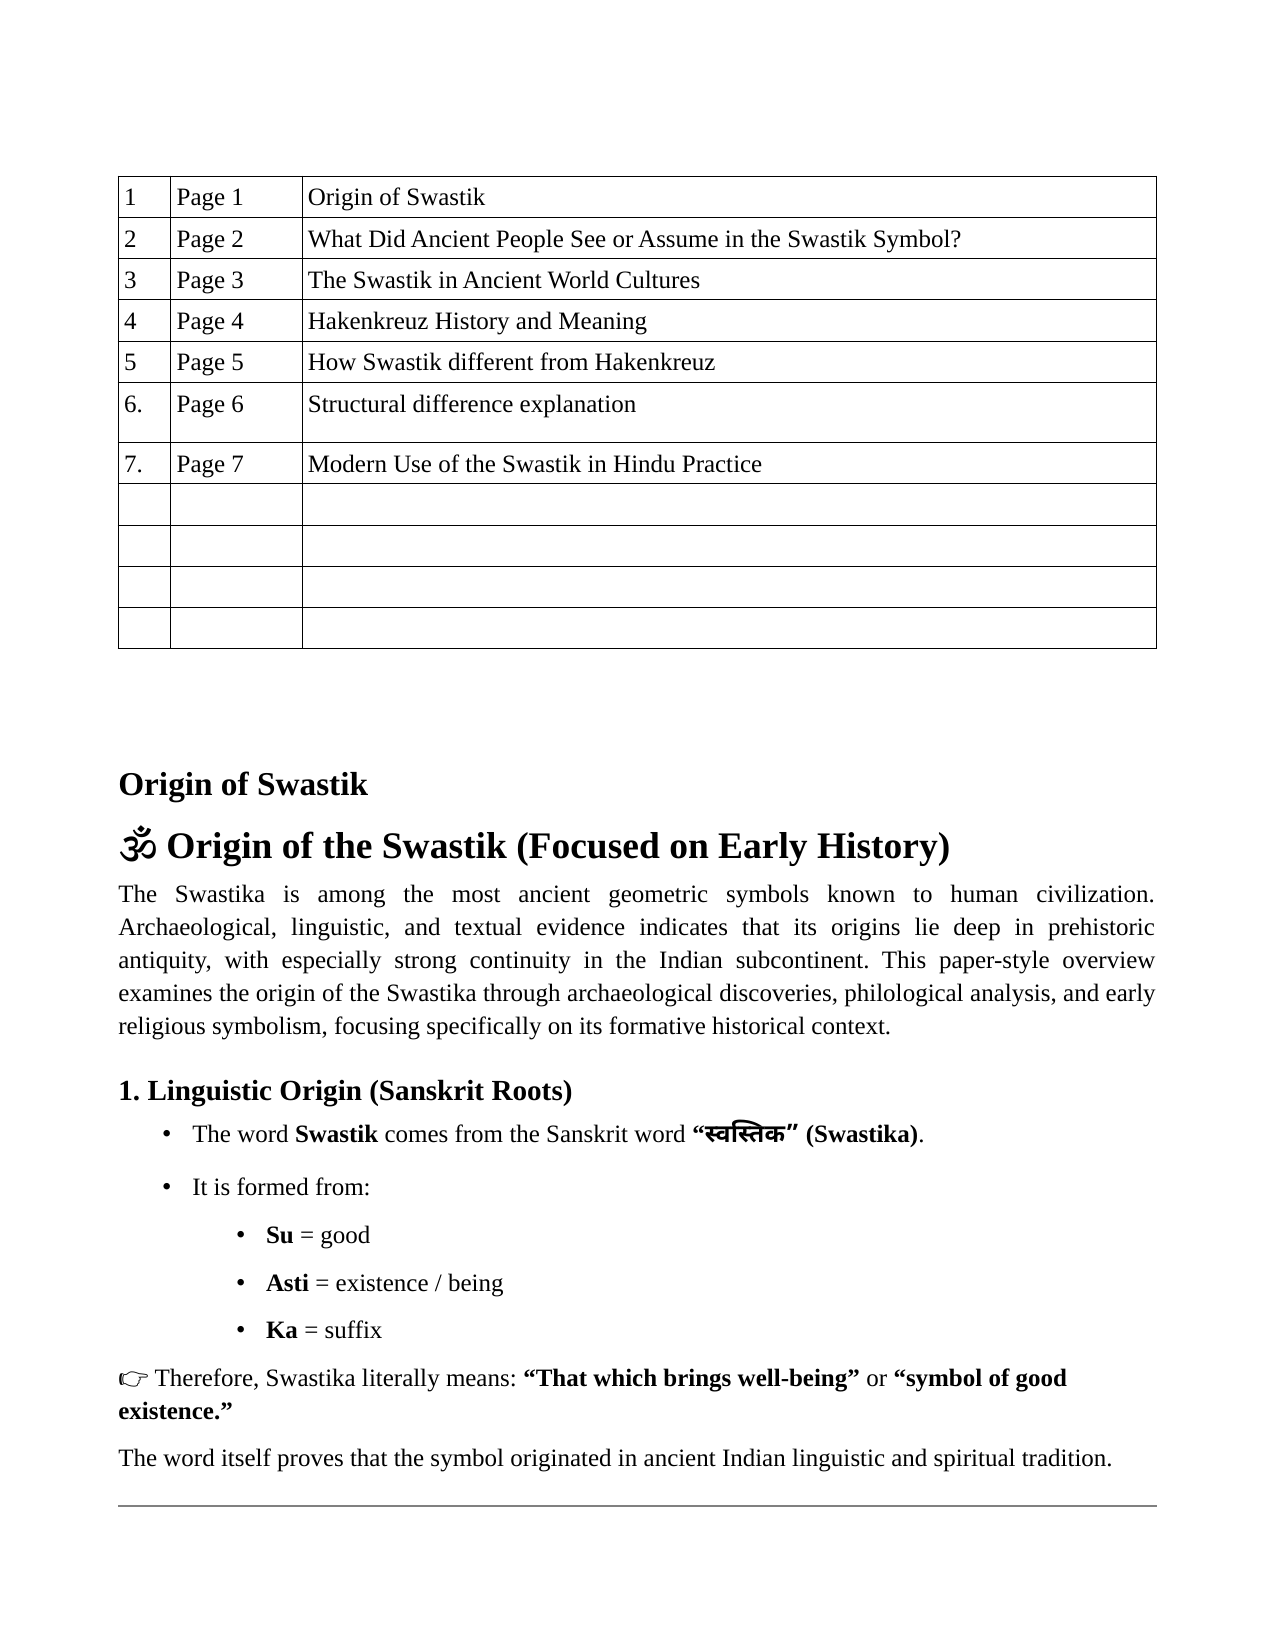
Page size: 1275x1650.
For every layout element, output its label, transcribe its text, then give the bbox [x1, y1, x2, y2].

table_cell [303, 526, 1156, 566]
subtitle 🕉 Origin of the Swastik (Focused on Early History) [118, 823, 1157, 867]
table_cell Page 3 [171, 259, 302, 299]
text Origin of Swastik [118, 764, 1157, 803]
subtitle 1️. Linguistic Origin (Sanskrit Roots) [118, 1073, 1157, 1107]
table_cell Hakenkreuz History and Meaning [303, 300, 1156, 341]
table_cell Page 4 [171, 300, 302, 341]
text The Swastika is among the most ancient geometric symbols known to human civilization. Archaeological, linguistic, and textual evidence indicates that its origins lie deep in prehistoric antiquity, with especially strong continuity in the Indian subcontinent. This paper-style overview examines the origin of the Swastika through archaeological discoveries, philological analysis, and early religious symbolism, focusing specifically on its formative historical context. [118, 879, 1157, 1040]
table_cell Structural difference explanation [303, 383, 1156, 442]
table_cell [119, 567, 170, 607]
table_cell [171, 526, 302, 566]
text The word itself proves that the symbol originated in ancient Indian linguistic and spiritual tradition. [118, 1443, 1157, 1472]
table_cell Page 6 [171, 383, 302, 442]
table_cell 4 [119, 300, 170, 341]
table_cell [119, 608, 170, 648]
table_cell 7. [119, 443, 170, 483]
list Su = good [236, 1220, 1157, 1249]
text 👉 Therefore, Swastika literally means: “That which brings well-being” or “symbol of good existence.” [118, 1363, 1157, 1425]
table_cell 3 [119, 259, 170, 299]
table_cell Page 5 [171, 342, 302, 382]
table_cell The Swastik in Ancient World Cultures [303, 259, 1156, 299]
table_header 1 [119, 177, 170, 217]
table_cell Page 7 [171, 443, 302, 483]
table_cell [171, 484, 302, 524]
list Ka = suffix [236, 1315, 1157, 1344]
table_header Origin of Swastik [303, 177, 1156, 217]
table_cell 6. [119, 383, 170, 442]
table_cell 5 [119, 342, 170, 382]
table_cell Modern Use of the Swastik in Hindu Practice [303, 443, 1156, 483]
table_header Page 1 [171, 177, 302, 217]
table_cell [303, 484, 1156, 524]
table_cell [303, 608, 1156, 648]
table_cell [171, 567, 302, 607]
table_cell [119, 484, 170, 524]
list It is formed from: [162, 1172, 1157, 1201]
table_cell Page 2 [171, 218, 302, 258]
table_cell What Did Ancient People See or Assume in the Swastik Symbol? [303, 218, 1156, 258]
list Asti = existence / being [236, 1268, 1157, 1296]
table_cell [119, 526, 170, 566]
table_cell How Swastik different from Hakenkreuz [303, 342, 1156, 382]
table_cell [303, 567, 1156, 607]
list The word Swastik comes from the Sanskrit word “स्वस्तिक” (Swastika). [162, 1119, 1157, 1153]
table_cell 2 [119, 218, 170, 258]
table_cell [171, 608, 302, 648]
